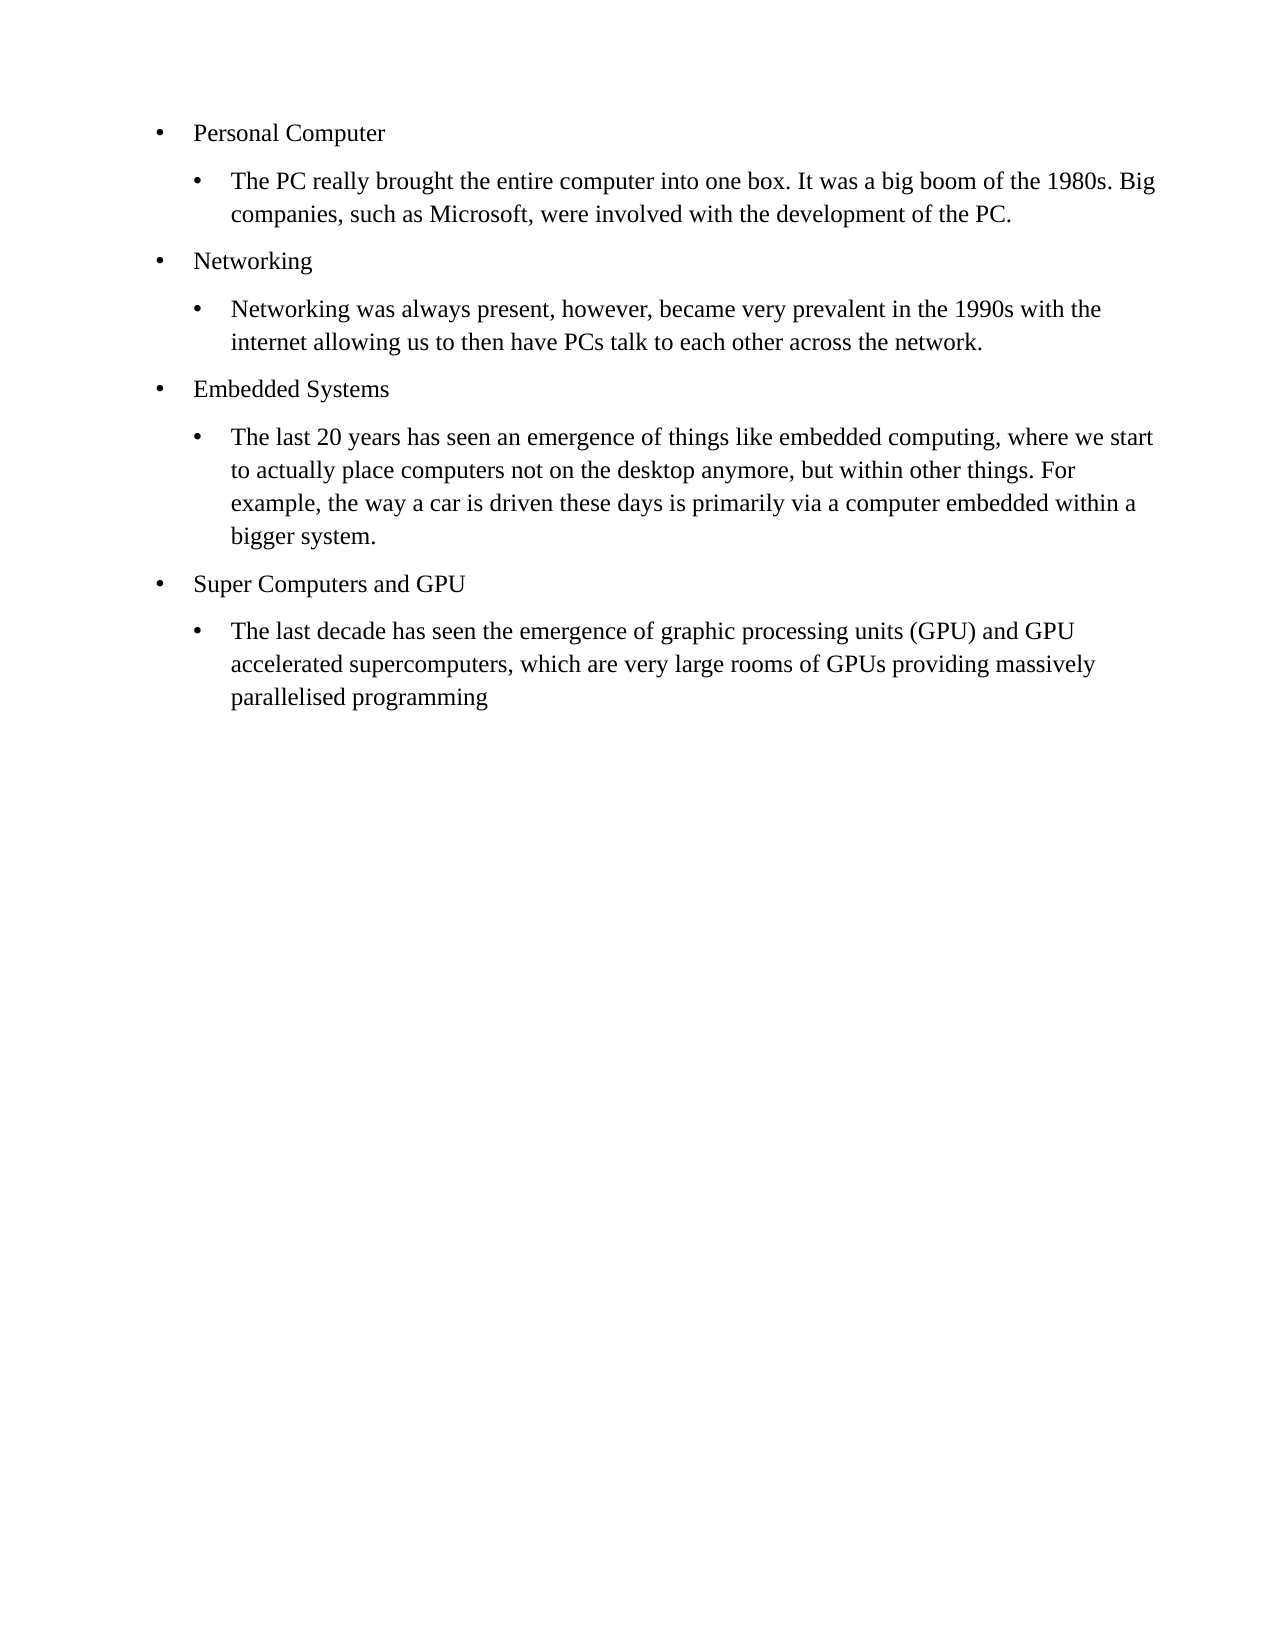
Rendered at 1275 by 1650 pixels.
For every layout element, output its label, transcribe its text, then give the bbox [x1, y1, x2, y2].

list Super Computers and GPU [156, 569, 1157, 598]
list The PC really brought the entire computer into one box. It was a big boom of the 1980s. Big companies, such as Microsoft, were involved with the development of the PC. [193, 166, 1157, 227]
list The last 20 years has seen an emergence of things like embedded computing, where we start to actually place computers not on the desktop anymore, but within other things. For example, the way a car is driven these days is primarily via a computer embedded within a bigger system. [193, 422, 1157, 550]
list Networking was always present, however, became very prevalent in the 1990s with the internet allowing us to then have PCs talk to each other across the network. [193, 294, 1157, 356]
list Personal Computer [156, 118, 1157, 147]
list Networking [156, 246, 1157, 275]
list The last decade has seen the emergence of graphic processing units (GPU) and GPU accelerated supercomputers, which are very large rooms of GPUs providing massively parallelised programming [193, 616, 1157, 711]
list Embedded Systems [156, 374, 1157, 403]
